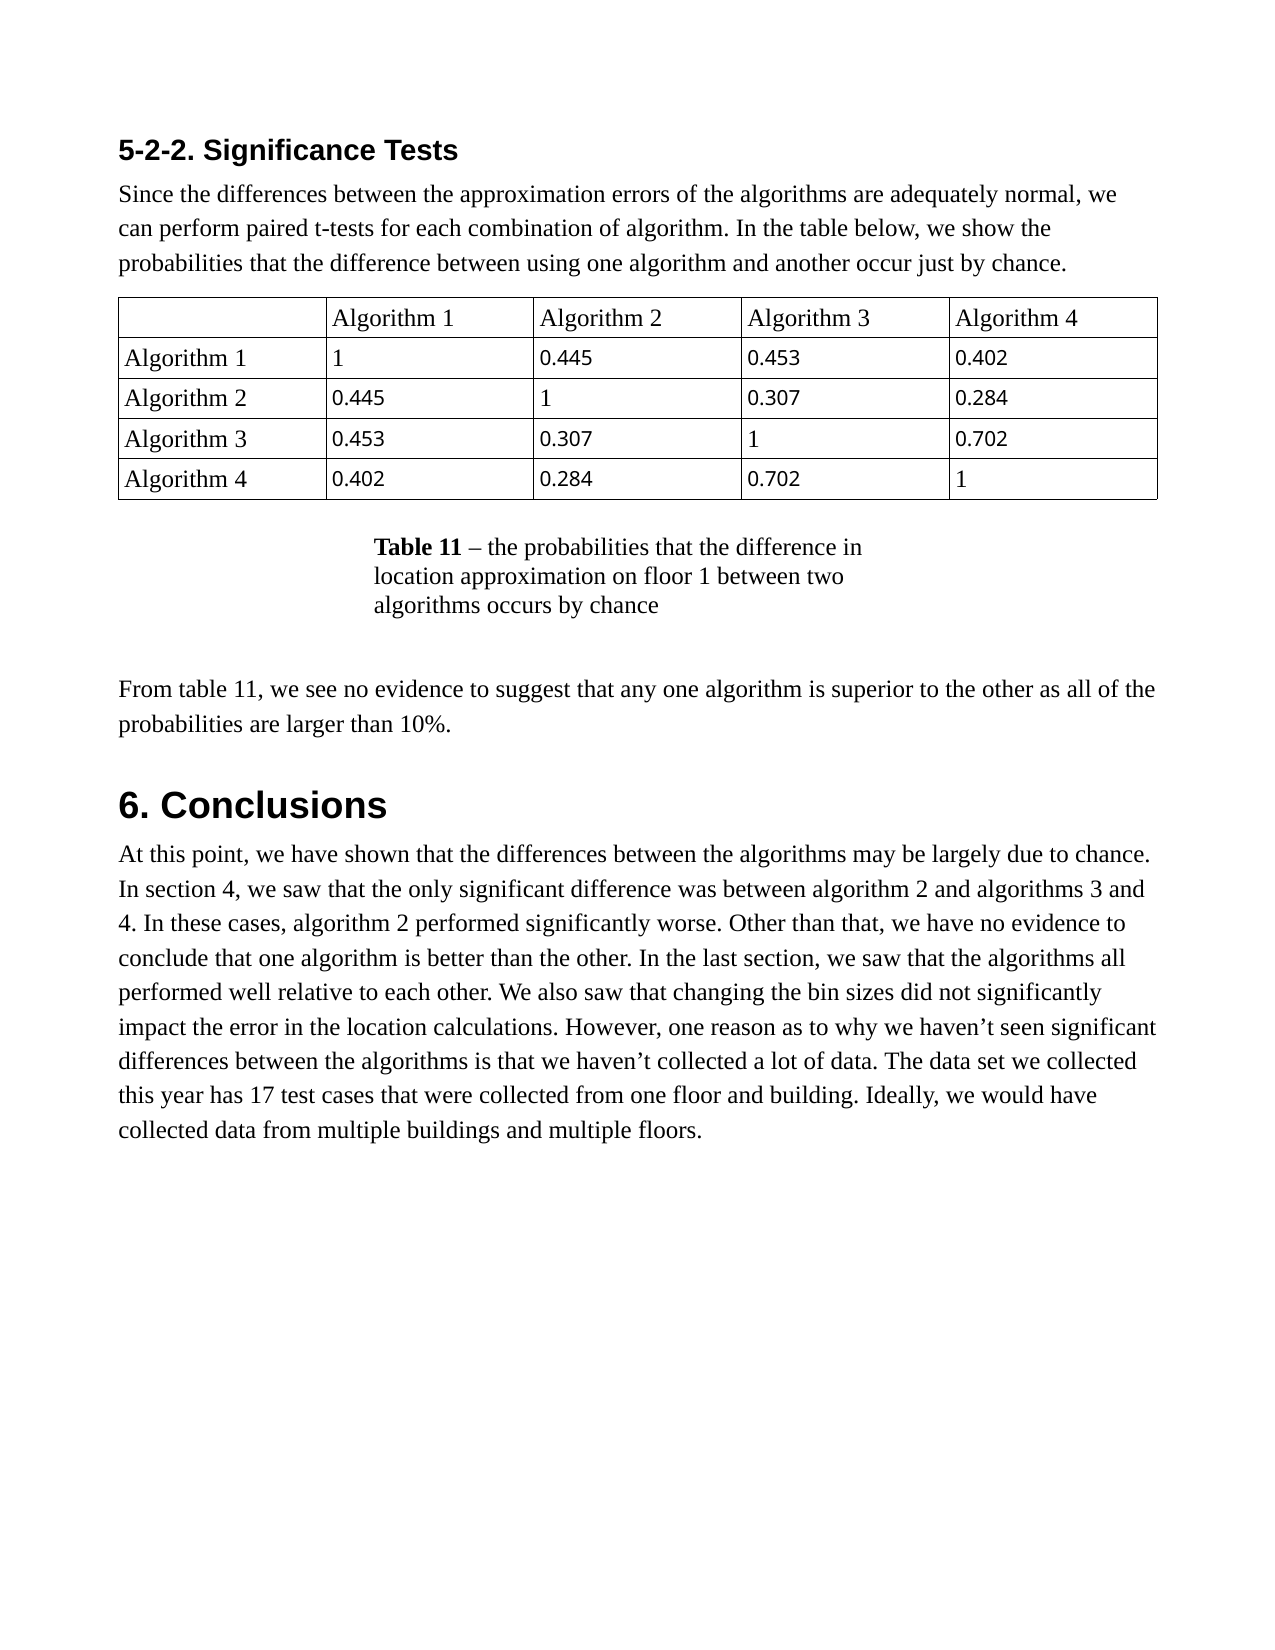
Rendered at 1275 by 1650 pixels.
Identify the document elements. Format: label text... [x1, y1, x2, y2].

table_cell 0.453 [327, 419, 533, 458]
table_header Algorithm 4 [950, 298, 1157, 337]
table_header Algorithm 2 [534, 298, 741, 337]
table_cell Algorithm 2 [119, 379, 326, 418]
table_cell 0.702 [742, 459, 949, 498]
table_cell 0.445 [327, 379, 533, 418]
table_header Algorithm 3 [742, 298, 949, 337]
table_cell Algorithm 1 [119, 338, 326, 378]
text From table 11, we see no evidence to suggest that any one algorithm is superior to the other as all of the probabilities are larger than 10%. [118, 674, 1157, 738]
table_header Algorithm 1 [327, 298, 533, 337]
table_cell 1 [742, 419, 949, 458]
table_header [119, 298, 326, 337]
table_cell 0.284 [950, 379, 1157, 418]
table_cell 1 [327, 338, 533, 378]
text At this point, we have shown that the differences between the algorithms may be largely due to chance. In section 4, we saw that the only significant difference was between algorithm 2 and algorithms 3 and 4. In these cases, algorithm 2 performed significantly worse. Other than that, we have no evidence to conclude that one algorithm is better than the other. In the last section, we saw that the algorithms all performed well relative to each other. We also saw that changing the bin sizes did not significantly impact the error in the location calculations. However, one reason as to why we haven’t seen significant differences between the algorithms is that we haven’t collected a lot of data. The data set we collected this year has 17 test cases that were collected from one floor and building. Ideally, we would have collected data from multiple buildings and multiple floors. [118, 839, 1157, 1144]
table_cell 1 [950, 459, 1157, 498]
table_cell Algorithm 3 [119, 419, 326, 458]
table_cell 1 [534, 379, 741, 418]
table_cell 0.402 [327, 459, 533, 498]
table_cell 0.284 [534, 459, 741, 498]
subtitle 6. Conclusions [118, 783, 1157, 827]
table_cell 0.453 [742, 338, 949, 378]
table_cell 0.307 [742, 379, 949, 418]
table_cell 0.445 [534, 338, 741, 378]
table_cell 0.307 [534, 419, 741, 458]
subtitle 5-2-2. Significance Tests [118, 133, 1157, 166]
table_cell Algorithm 4 [119, 459, 326, 498]
table_cell 0.402 [950, 338, 1157, 378]
table_cell 0.702 [950, 419, 1157, 458]
text Since the differences between the approximation errors of the algorithms are adequately normal, we can perform paired t-tests for each combination of algorithm. In the table below, we show the probabilities that the difference between using one algorithm and another occur just by chance. [118, 179, 1157, 277]
